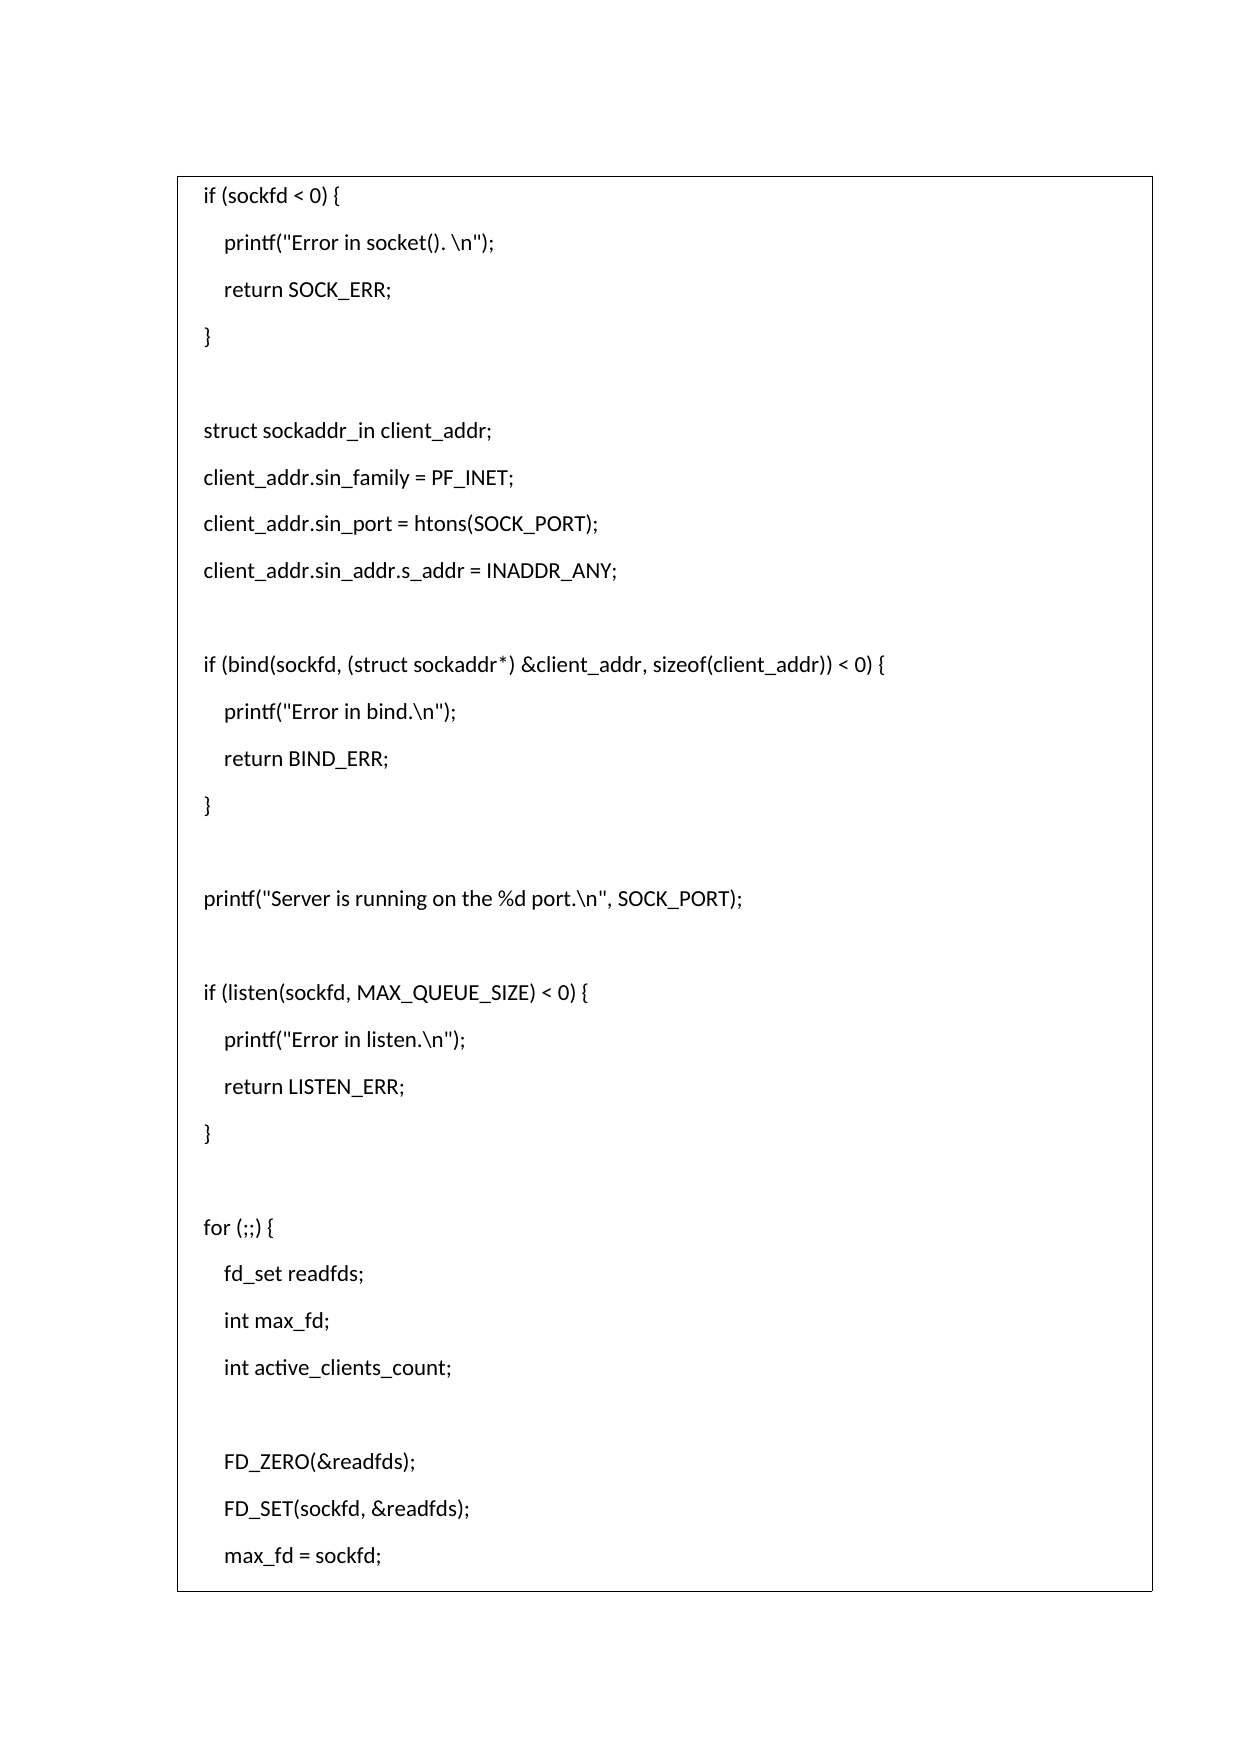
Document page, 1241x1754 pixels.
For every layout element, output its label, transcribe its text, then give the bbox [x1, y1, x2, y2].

table_header if (sockfd < 0) { printf("Error in socket(). \n"); return SOCK_ERR; } struct sockaddr_in client_addr; client_addr.sin_family = PF_INET; client_addr.sin_port = htons(SOCK_PORT); client_addr.sin_addr.s_addr = INADDR_ANY; if (bind(sockfd, (struct sockaddr*) &client_addr, sizeof(client_addr)) < 0) { printf("Error in bind.\n"); return BIND_ERR; } printf("Server is running on the %d port.\n", SOCK_PORT); if (listen(sockfd, MAX_QUEUE_SIZE) < 0) { printf("Error in listen.\n"); return LISTEN_ERR; } for (;;) { fd_set readfds; int max_fd; int active_clients_count; FD_ZERO(&readfds); FD_SET(sockfd, &readfds); max_fd = sockfd; [178, 177, 1152, 1591]
